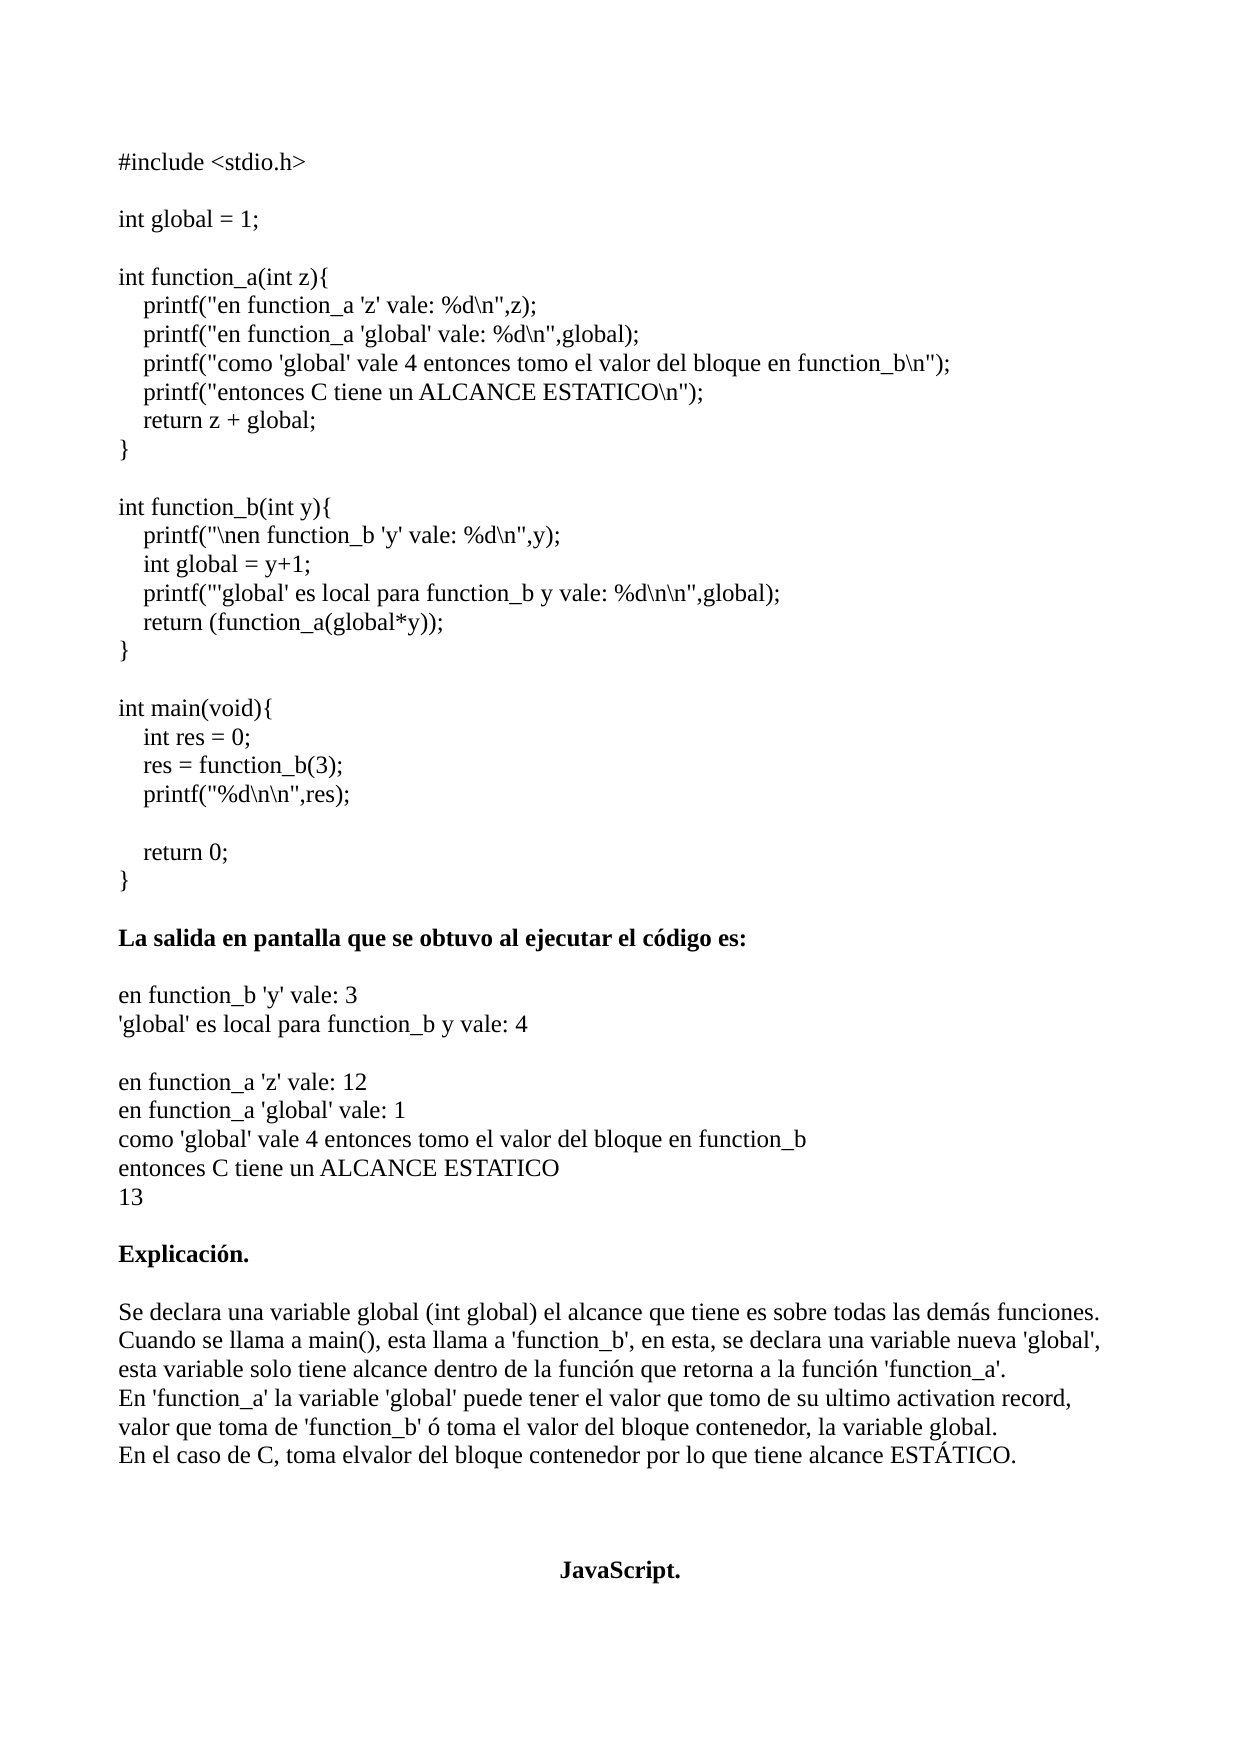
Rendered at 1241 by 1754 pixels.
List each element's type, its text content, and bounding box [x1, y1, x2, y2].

text printf("'global' es local para function_b y vale: %d\n\n",global); [118, 578, 1122, 607]
text int global = 1; [118, 204, 1122, 233]
text en function_a 'global' vale: 1 [118, 1096, 1122, 1124]
text printf("\nen function_b 'y' vale: %d\n",y); [118, 521, 1122, 549]
text printf("como 'global' vale 4 entonces tomo el valor del bloque en function_b\n"); [118, 348, 1122, 377]
text en function_a 'z' vale: 12 [118, 1067, 1122, 1096]
text int main(void){ [118, 693, 1122, 722]
text return (function_a(global*y)); [118, 607, 1122, 636]
text en function_b 'y' vale: 3 [118, 981, 1122, 1009]
text entonces C tiene un ALCANCE ESTATICO [118, 1153, 1122, 1182]
text JavaScript. [118, 1556, 1122, 1584]
text printf("en function_a 'z' vale: %d\n",z); [118, 291, 1122, 319]
text int global = y+1; [118, 549, 1122, 578]
text Cuando se llama a main(), esta llama a 'function_b', en esta, se declara una variable nueva 'global', esta variable solo tiene alcance dentro de la función que retorna a la función 'function_a'. [118, 1326, 1122, 1383]
text Se declara una variable global (int global) el alcance que tiene es sobre todas las demás funciones. [118, 1297, 1122, 1326]
text como 'global' vale 4 entonces tomo el valor del bloque en function_b [118, 1124, 1122, 1153]
text 'global' es local para function_b y vale: 4 [118, 1009, 1122, 1038]
text #include <stdio.h> [118, 147, 1122, 176]
text int function_a(int z){ [118, 262, 1122, 291]
text return z + global; [118, 406, 1122, 434]
text return 0; [118, 837, 1122, 866]
text } [118, 434, 1122, 463]
text printf("%d\n\n",res); [118, 779, 1122, 808]
text En 'function_a' la variable 'global' puede tener el valor que tomo de su ultimo activation record, valor que toma de 'function_b' ó toma el valor del bloque contenedor, la variable global. [118, 1383, 1122, 1441]
text printf("en function_a 'global' vale: %d\n",global); [118, 319, 1122, 348]
text Explicación. [118, 1239, 1122, 1268]
text printf("entonces C tiene un ALCANCE ESTATICO\n"); [118, 377, 1122, 406]
text } [118, 866, 1122, 894]
text int function_b(int y){ [118, 492, 1122, 521]
text int res = 0; [118, 722, 1122, 751]
text } [118, 636, 1122, 664]
text La salida en pantalla que se obtuvo al ejecutar el código es: [118, 923, 1122, 952]
text res = function_b(3); [118, 751, 1122, 779]
text En el caso de C, toma elvalor del bloque contenedor por lo que tiene alcance ESTÁTICO. [118, 1441, 1122, 1469]
text 13 [118, 1182, 1122, 1211]
